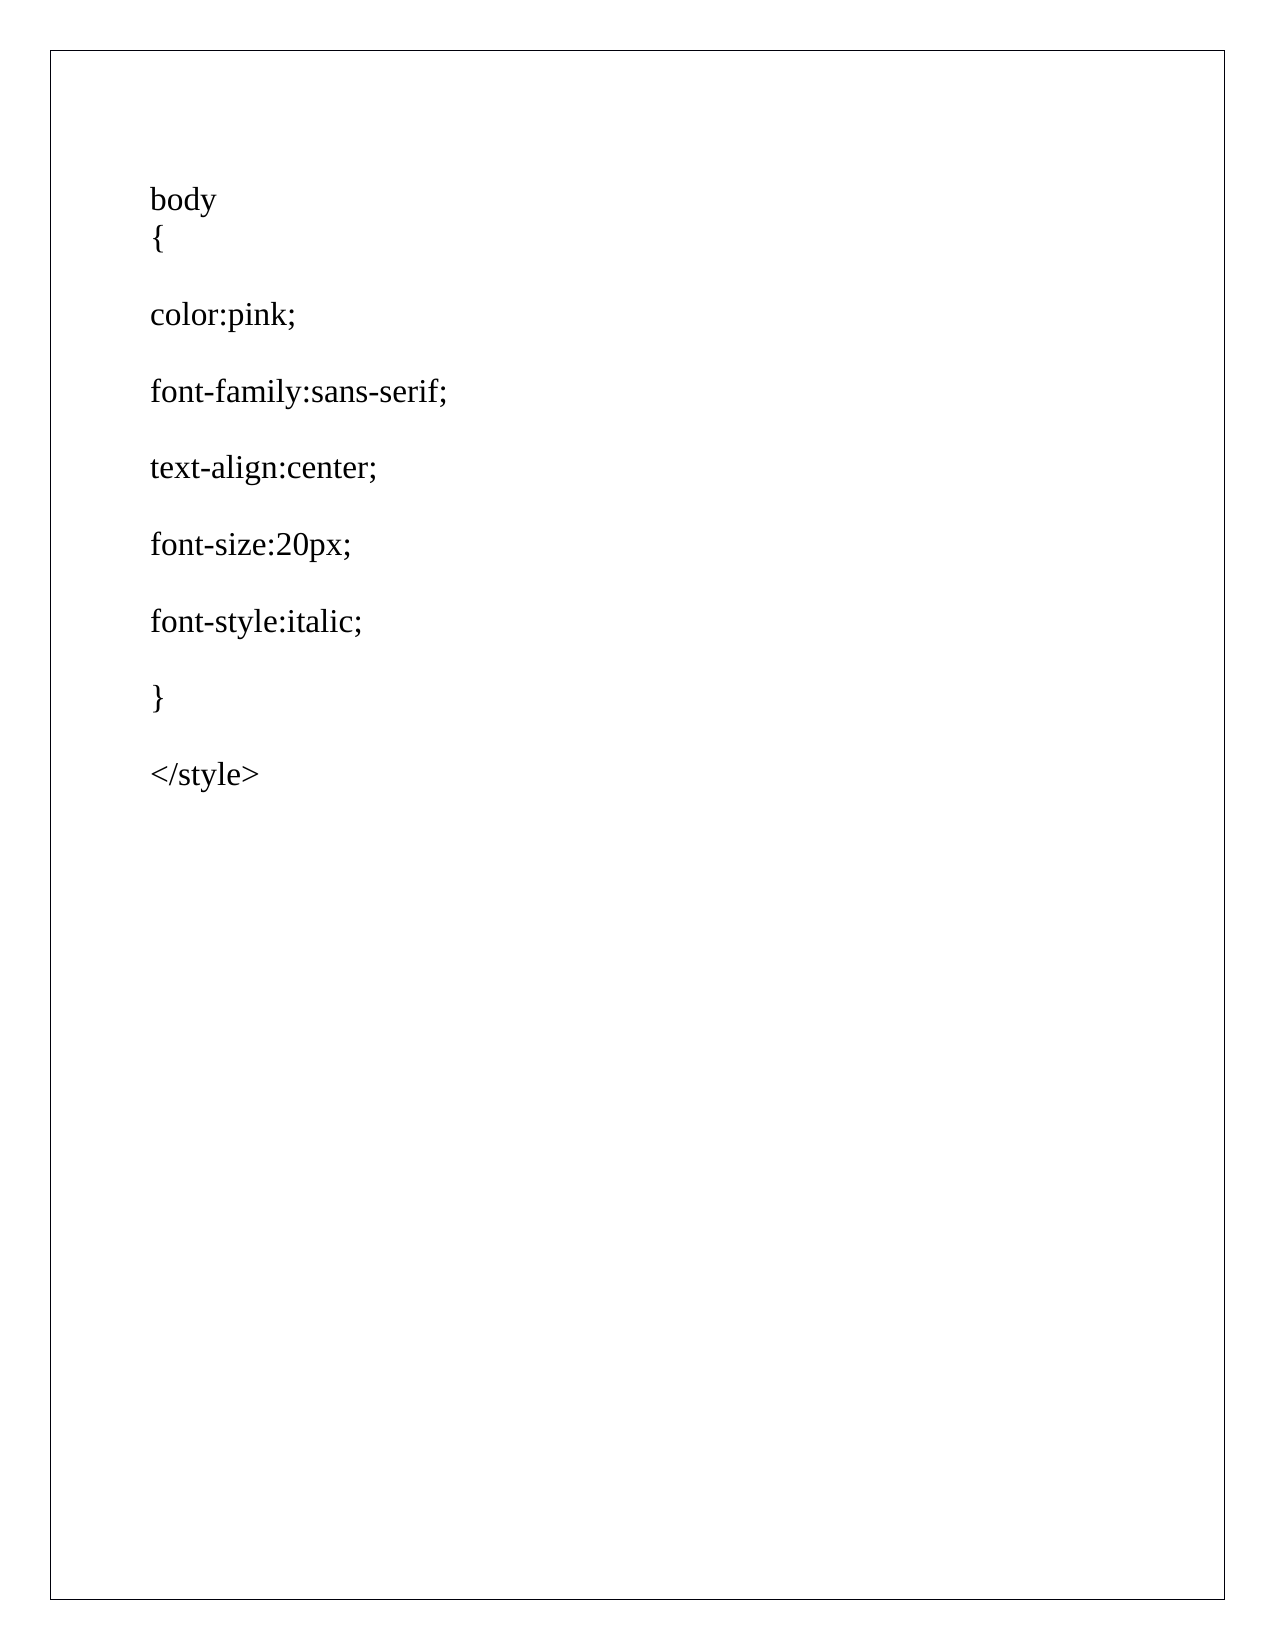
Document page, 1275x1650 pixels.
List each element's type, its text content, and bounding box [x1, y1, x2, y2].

text font-family:sans-serif; [150, 371, 1125, 409]
text } [150, 678, 1125, 716]
text text-align:center; [150, 448, 1125, 486]
text font-style:italic; [150, 601, 1125, 639]
text color:pink; [150, 294, 1125, 333]
text { [150, 218, 1125, 256]
text font-size:20px; [150, 524, 1125, 563]
text body [150, 179, 1125, 218]
text </style> [150, 754, 1125, 793]
